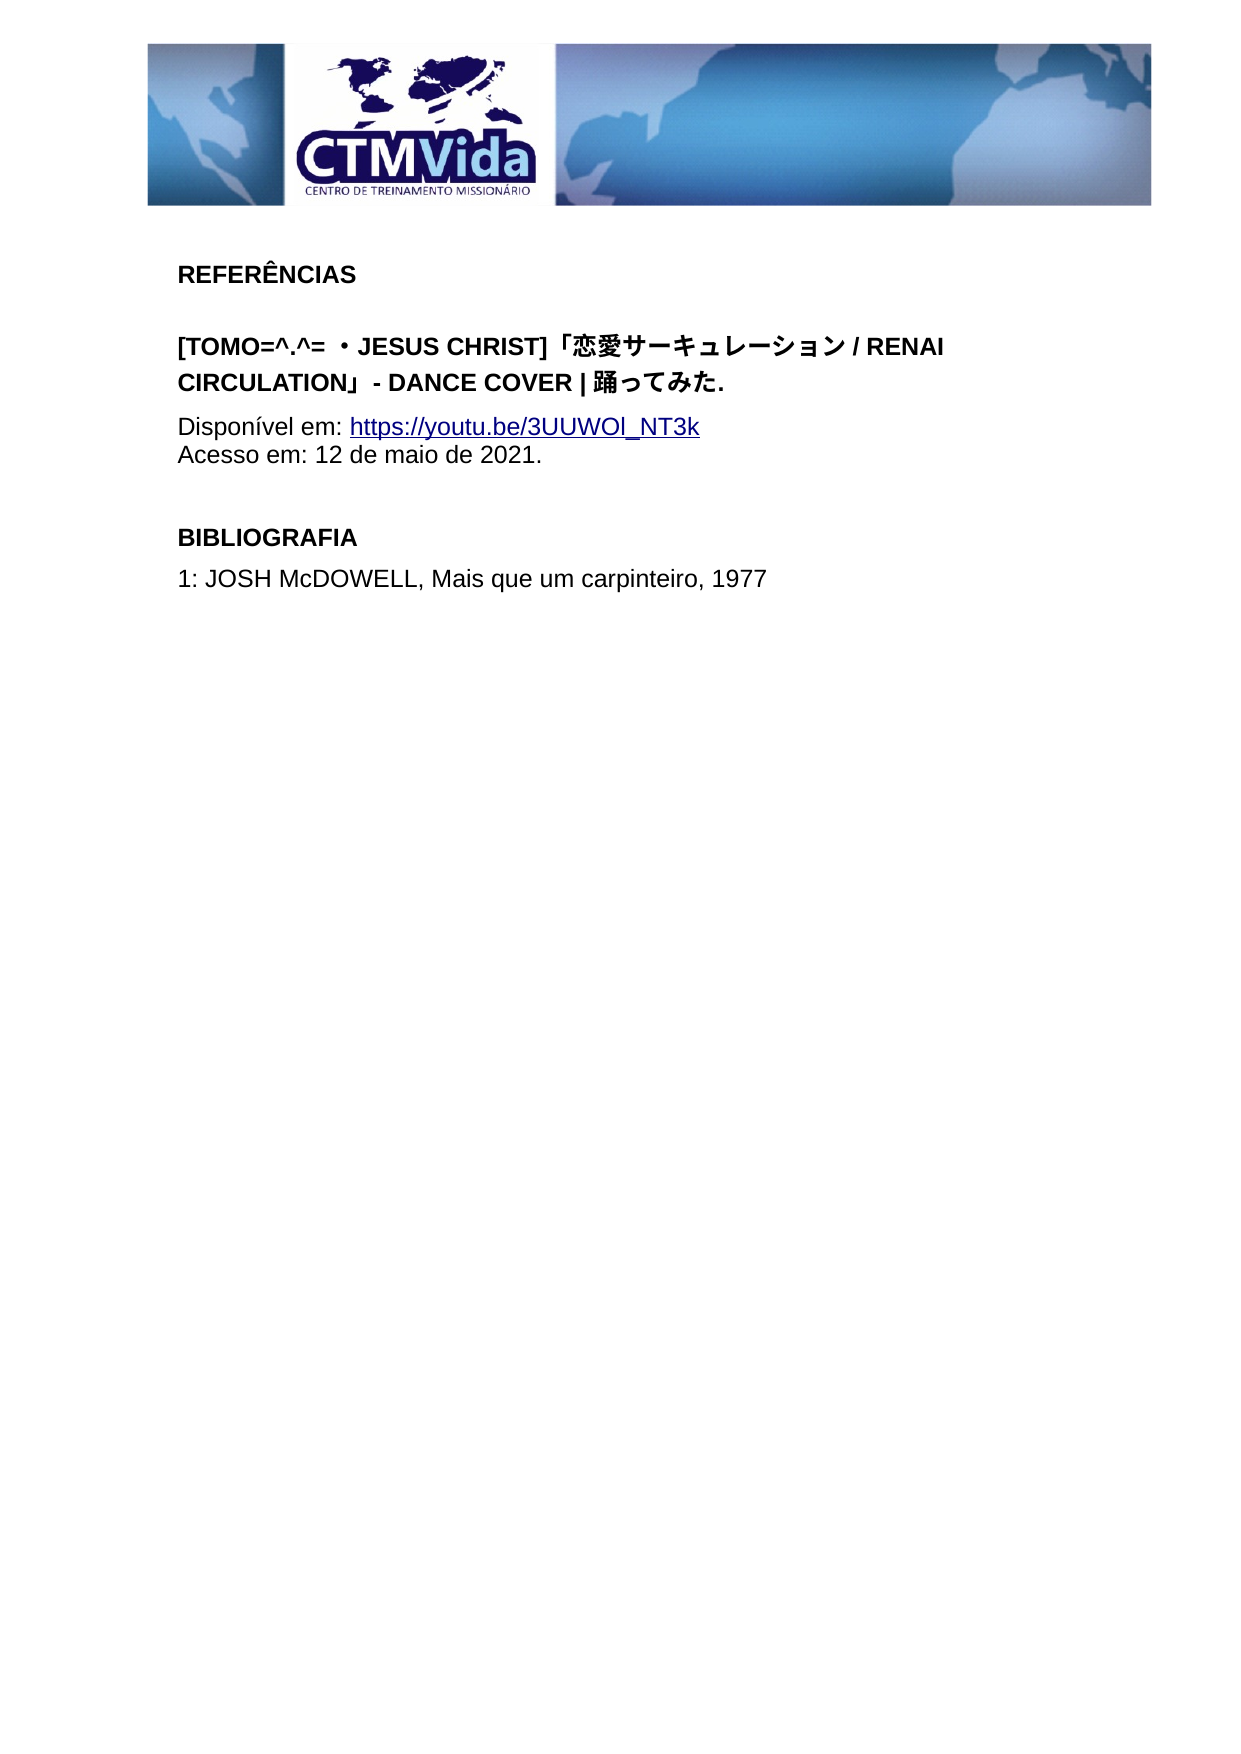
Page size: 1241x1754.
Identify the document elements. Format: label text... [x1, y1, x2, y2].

text 1: JOSH McDOWELL, Mais que um carpinteiro, 1977 [177, 564, 1122, 593]
text Acesso em: 12 de maio de 2021. [177, 440, 1122, 469]
picture [147, 43, 1152, 206]
text Disponível em: https://youtu.be/3UUWOl_NT3k [177, 412, 1122, 440]
subtitle Bibliografia [177, 523, 1122, 552]
subtitle Referências [177, 260, 1122, 289]
subtitle [Tomo=^.^= ・Jesus Christ]「恋愛サーキュレーション / Renai Circulation」- Dance cover | 踊ってみた. [177, 327, 1122, 399]
